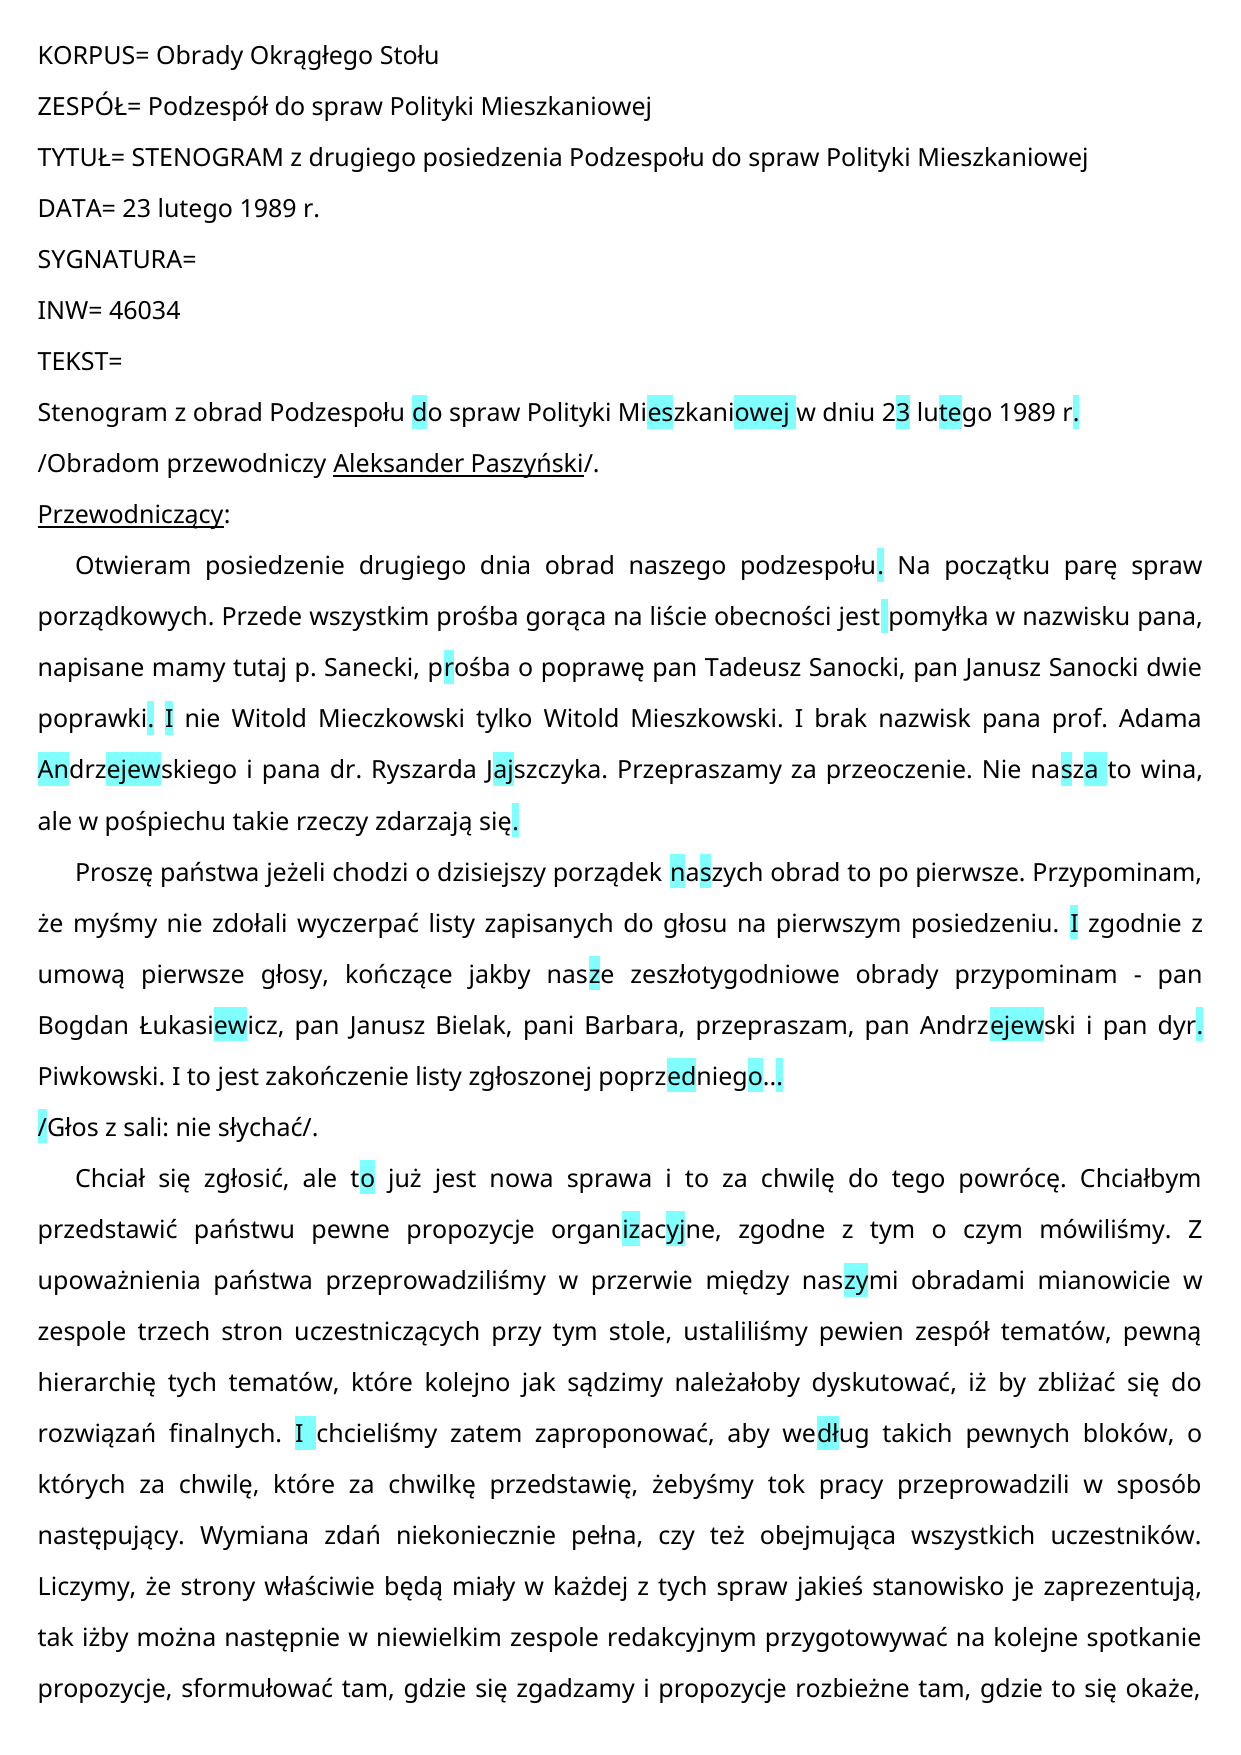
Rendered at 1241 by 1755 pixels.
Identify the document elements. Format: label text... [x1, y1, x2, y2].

text Stenogram z obrad Podzespołu do spraw Polityki Mieszkaniowej w dniu 23 lutego 1989 r. [37, 395, 1203, 429]
text Chciał się zgłosić, ale to już jest nowa sprawa i to za chwilę do tego powrócę. Chciałbym przedstawić państwu pewne propozycje organizacyjne, zgodne z tym o czym mówiliśmy. Z upoważnienia państwa przeprowadziliśmy w przerwie między naszymi obradami mianowicie w zespole trzech stron uczestniczących przy tym stole, ustaliliśmy pewien zespół tematów, pewną hierarchię tych tematów, które kolejno jak sądzimy należałoby dyskutować, iż by zbliżać się do rozwiązań finalnych. I chcieliśmy zatem zaproponować, aby według takich pewnych bloków, o których za chwilę, które za chwilkę przedstawię, żebyśmy tok pracy przeprowadzili w sposób następujący. Wymiana zdań niekoniecznie pełna, czy też obejmująca wszystkich uczestników. Liczymy, że strony właściwie będą miały w każdej z tych spraw jakieś stanowisko je zaprezentują, tak iżby można następnie w niewielkim zespole redakcyjnym przygotowywać na kolejne spotkanie propozycje, sformułować tam, gdzie się zgadzamy i propozycje rozbieżne tam, gdzie to się okaże, [37, 1160, 1203, 1705]
text SYGNATURA= [37, 242, 1203, 276]
text TYTUŁ= STENOGRAM z drugiego posiedzenia Podzespołu do spraw Polityki Mieszkaniowej [37, 139, 1203, 174]
text Otwieram posiedzenie drugiego dnia obrad naszego podzespołu. Na początku parę spraw porządkowych. Przede wszystkim prośba gorąca na liście obecności jest pomyłka w nazwisku pana, napisane mamy tutaj p. Sanecki, prośba o poprawę pan Tadeusz Sanocki, pan Janusz Sanocki dwie poprawki. I nie Witold Mieczkowski tylko Witold Mieszkowski. I brak nazwisk pana prof. Adama Andrzejewskiego i pana dr. Ryszarda Jajszczyka. Przepraszamy za przeoczenie. Nie nasza to wina, ale w pośpiechu takie rzeczy zdarzają się. [37, 548, 1203, 837]
text Proszę państwa jeżeli chodzi o dzisiejszy porządek naszych obrad to po pierwsze. Przypominam, że myśmy nie zdołali wyczerpać listy zapisanych do głosu na pierwszym posiedzeniu. I zgodnie z umową pierwsze głosy, kończące jakby nasze zeszłotygodniowe obrady przypominam - pan Bogdan Łukasiewicz, pan Janusz Bielak, pani Barbara, przepraszam, pan Andrzejewski i pan dyr. Piwkowski. I to jest zakończenie listy zgłoszonej poprzedniego... [37, 854, 1203, 1092]
text /Głos z sali: nie słychać/. [37, 1109, 1203, 1143]
text /Obradom przewodniczy Aleksander Paszyński/. [37, 446, 1203, 480]
text INW= 46034 [37, 293, 1203, 327]
text ZESPÓŁ= Podzespół do spraw Polityki Mieszkaniowej [37, 88, 1203, 123]
text KORPUS= Obrady Okrągłego Stołu [37, 37, 1203, 72]
text Przewodniczący: [37, 497, 1203, 531]
text DATA= 23 lutego 1989 r. [37, 191, 1203, 225]
text TEKST= [37, 344, 1203, 378]
